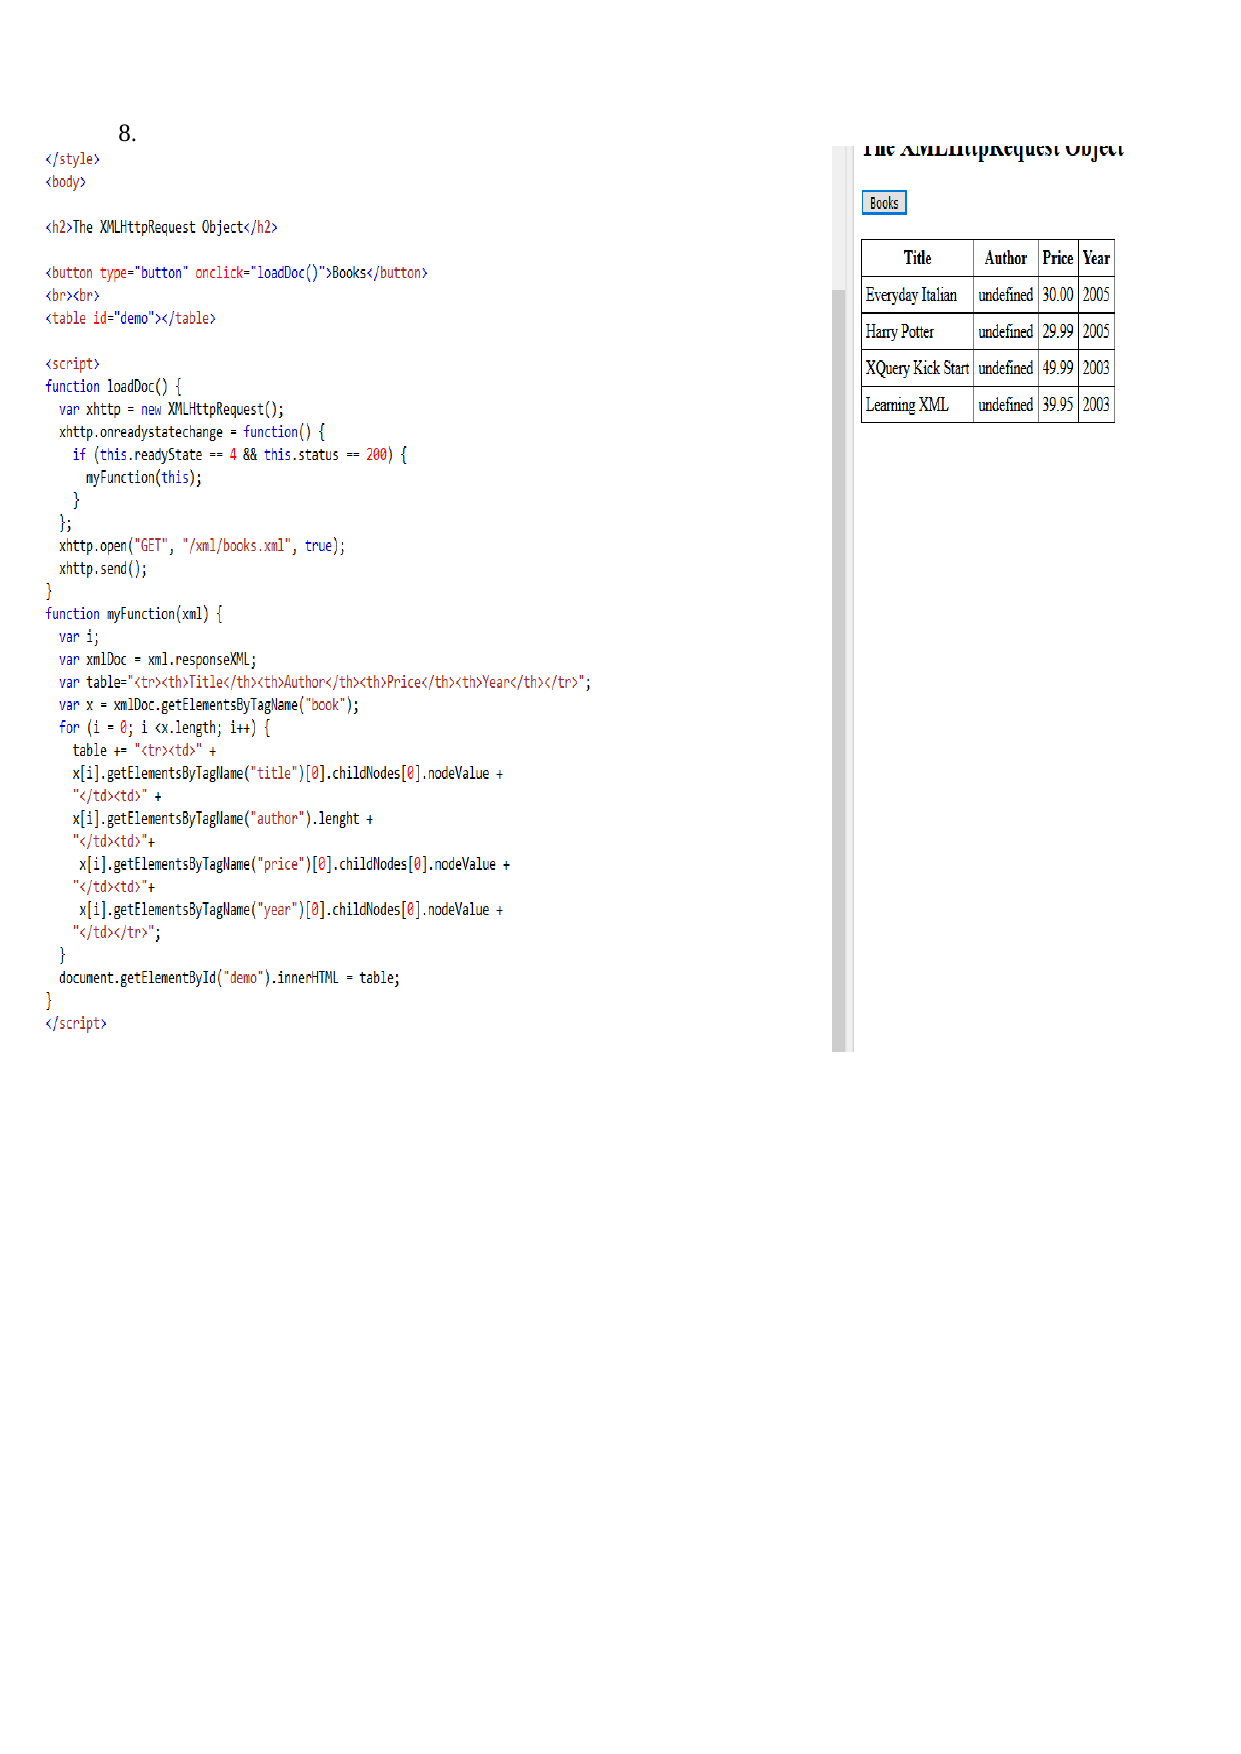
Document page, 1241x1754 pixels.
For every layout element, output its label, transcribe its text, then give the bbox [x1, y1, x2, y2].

picture [44, 146, 1196, 1052]
text 8. [118, 118, 1122, 146]
